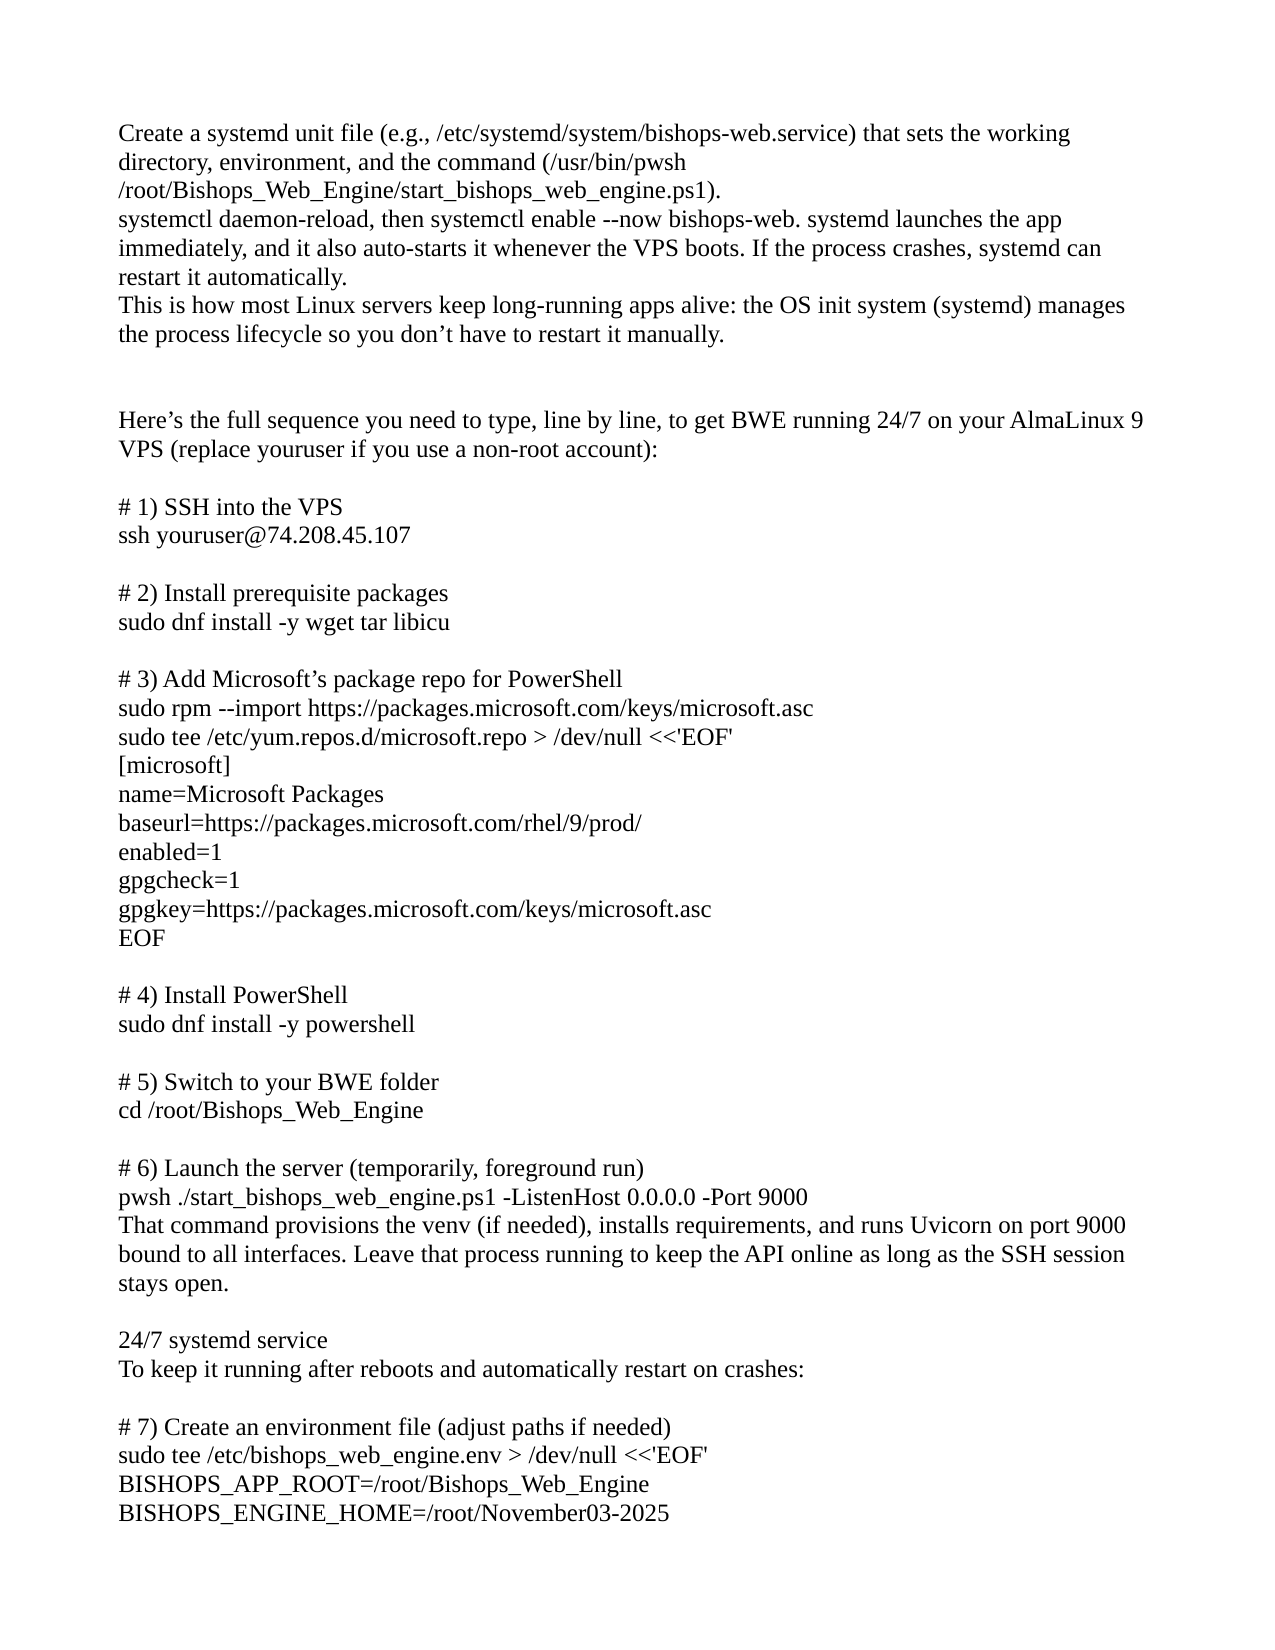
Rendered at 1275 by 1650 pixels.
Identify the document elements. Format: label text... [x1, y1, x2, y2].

text # 2) Install prerequisite packages [118, 578, 1157, 607]
text enabled=1 [118, 837, 1157, 866]
text # 7) Create an environment file (adjust paths if needed) [118, 1412, 1157, 1441]
text # 6) Launch the server (temporarily, foreground run) [118, 1153, 1157, 1182]
text Here’s the full sequence you need to type, line by line, to get BWE running 24/7 on your AlmaLinux 9 VPS (replace youruser if you use a non-root account): [118, 406, 1157, 463]
text 24/7 systemd service [118, 1326, 1157, 1354]
text That command provisions the venv (if needed), installs requirements, and runs Uvicorn on port 9000 bound to all interfaces. Leave that process running to keep the API online as long as the SSH session stays open. [118, 1211, 1157, 1297]
text sudo rpm --import https://packages.microsoft.com/keys/microsoft.asc [118, 693, 1157, 722]
text # 5) Switch to your BWE folder [118, 1067, 1157, 1096]
text cd /root/Bishops_Web_Engine [118, 1096, 1157, 1124]
text sudo tee /etc/yum.repos.d/microsoft.repo > /dev/null <<'EOF' [118, 722, 1157, 751]
text # 3) Add Microsoft’s package repo for PowerShell [118, 664, 1157, 693]
text BISHOPS_APP_ROOT=/root/Bishops_Web_Engine [118, 1469, 1157, 1498]
text systemctl daemon-reload, then systemctl enable --now bishops-web. systemd launches the app immediately, and it also auto-starts it whenever the VPS boots. If the process crashes, systemd can restart it automatically. [118, 204, 1157, 291]
text [microsoft] [118, 751, 1157, 779]
text ssh youruser@74.208.45.107 [118, 521, 1157, 549]
text gpgkey=https://packages.microsoft.com/keys/microsoft.asc [118, 894, 1157, 923]
text # 4) Install PowerShell [118, 981, 1157, 1009]
text To keep it running after reboots and automatically restart on crashes: [118, 1354, 1157, 1383]
text BISHOPS_ENGINE_HOME=/root/November03-2025 [118, 1498, 1157, 1527]
text Create a systemd unit file (e.g., /etc/systemd/system/bishops-web.service) that sets the working directory, environment, and the command (/usr/bin/pwsh /root/Bishops_Web_Engine/start_bishops_web_engine.ps1). [118, 118, 1157, 204]
text gpgcheck=1 [118, 866, 1157, 894]
text This is how most Linux servers keep long-running apps alive: the OS init system (systemd) manages the process lifecycle so you don’t have to restart it manually. [118, 291, 1157, 348]
text baseurl=https://packages.microsoft.com/rhel/9/prod/ [118, 808, 1157, 837]
text # 1) SSH into the VPS [118, 492, 1157, 521]
text sudo dnf install -y wget tar libicu [118, 607, 1157, 636]
text EOF [118, 923, 1157, 952]
text name=Microsoft Packages [118, 779, 1157, 808]
text pwsh ./start_bishops_web_engine.ps1 -ListenHost 0.0.0.0 -Port 9000 [118, 1182, 1157, 1211]
text sudo tee /etc/bishops_web_engine.env > /dev/null <<'EOF' [118, 1441, 1157, 1469]
text sudo dnf install -y powershell [118, 1009, 1157, 1038]
